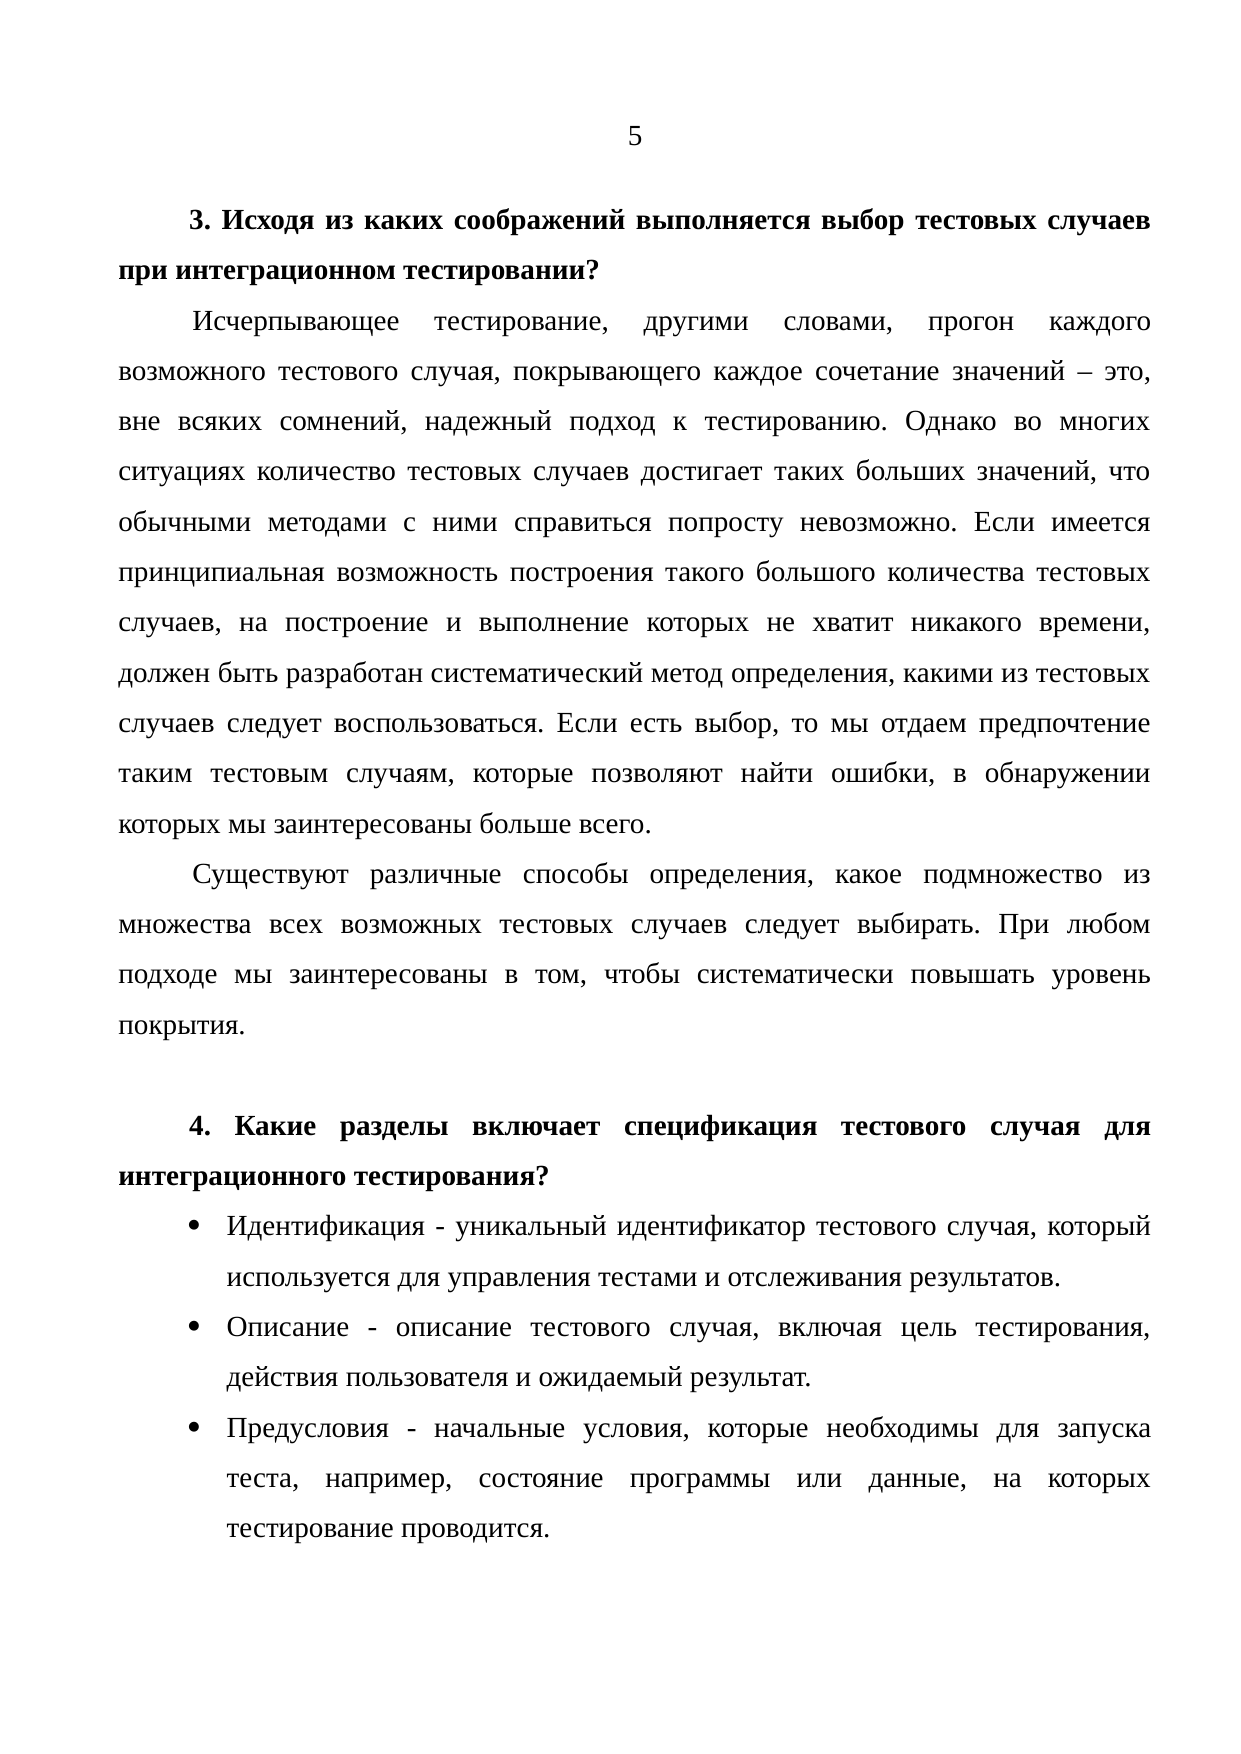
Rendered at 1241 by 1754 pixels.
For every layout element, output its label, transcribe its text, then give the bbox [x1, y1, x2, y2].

text Исчерпывающее тестирование, другими словами, прогон каждого возможного тестового случая, покрывающего каждое сочетание значений – это, вне всяких сомнений, надежный подход к тестированию. Однако во многих ситуациях количество тестовых случаев достигает таких больших значений, что обычными методами с ними справиться попросту невозможно. Если имеется принципиальная возможность построения такого большого количества тестовых случаев, на построение и выполнение которых не хватит никакого времени, должен быть разработан систематический метод определения, какими из тестовых случаев следует воспользоваться. Если есть выбор, то мы отдаем предпочтение таким тестовым случаям, которые позволяют найти ошибки, в обнаружении которых мы заинтересованы больше всего. [118, 303, 1152, 839]
list Предусловия - начальные условия, которые необходимы для запуска теста, например, состояние программы или данные, на которых тестирование проводится. [189, 1410, 1152, 1544]
text 3. Исходя из каких соображений выполняется выбор тестовых случаев при интеграционном тестировании? [118, 202, 1152, 286]
list Идентификация - уникальный идентификатор тестового случая, который используется для управления тестами и отслеживания результатов. [189, 1208, 1152, 1292]
text Существуют различные способы определения, какое подмножество из множества всех возможных тестовых случаев следует выбирать. При любом подходе мы заинтересованы в том, чтобы систематически повышать уровень покрытия. [118, 856, 1152, 1041]
text 4. Какие разделы включает спецификация тестового случая для интеграционного тестирования? [118, 1108, 1152, 1191]
list Описание - описание тестового случая, включая цель тестирования, действия пользователя и ожидаемый результат. [189, 1309, 1152, 1393]
